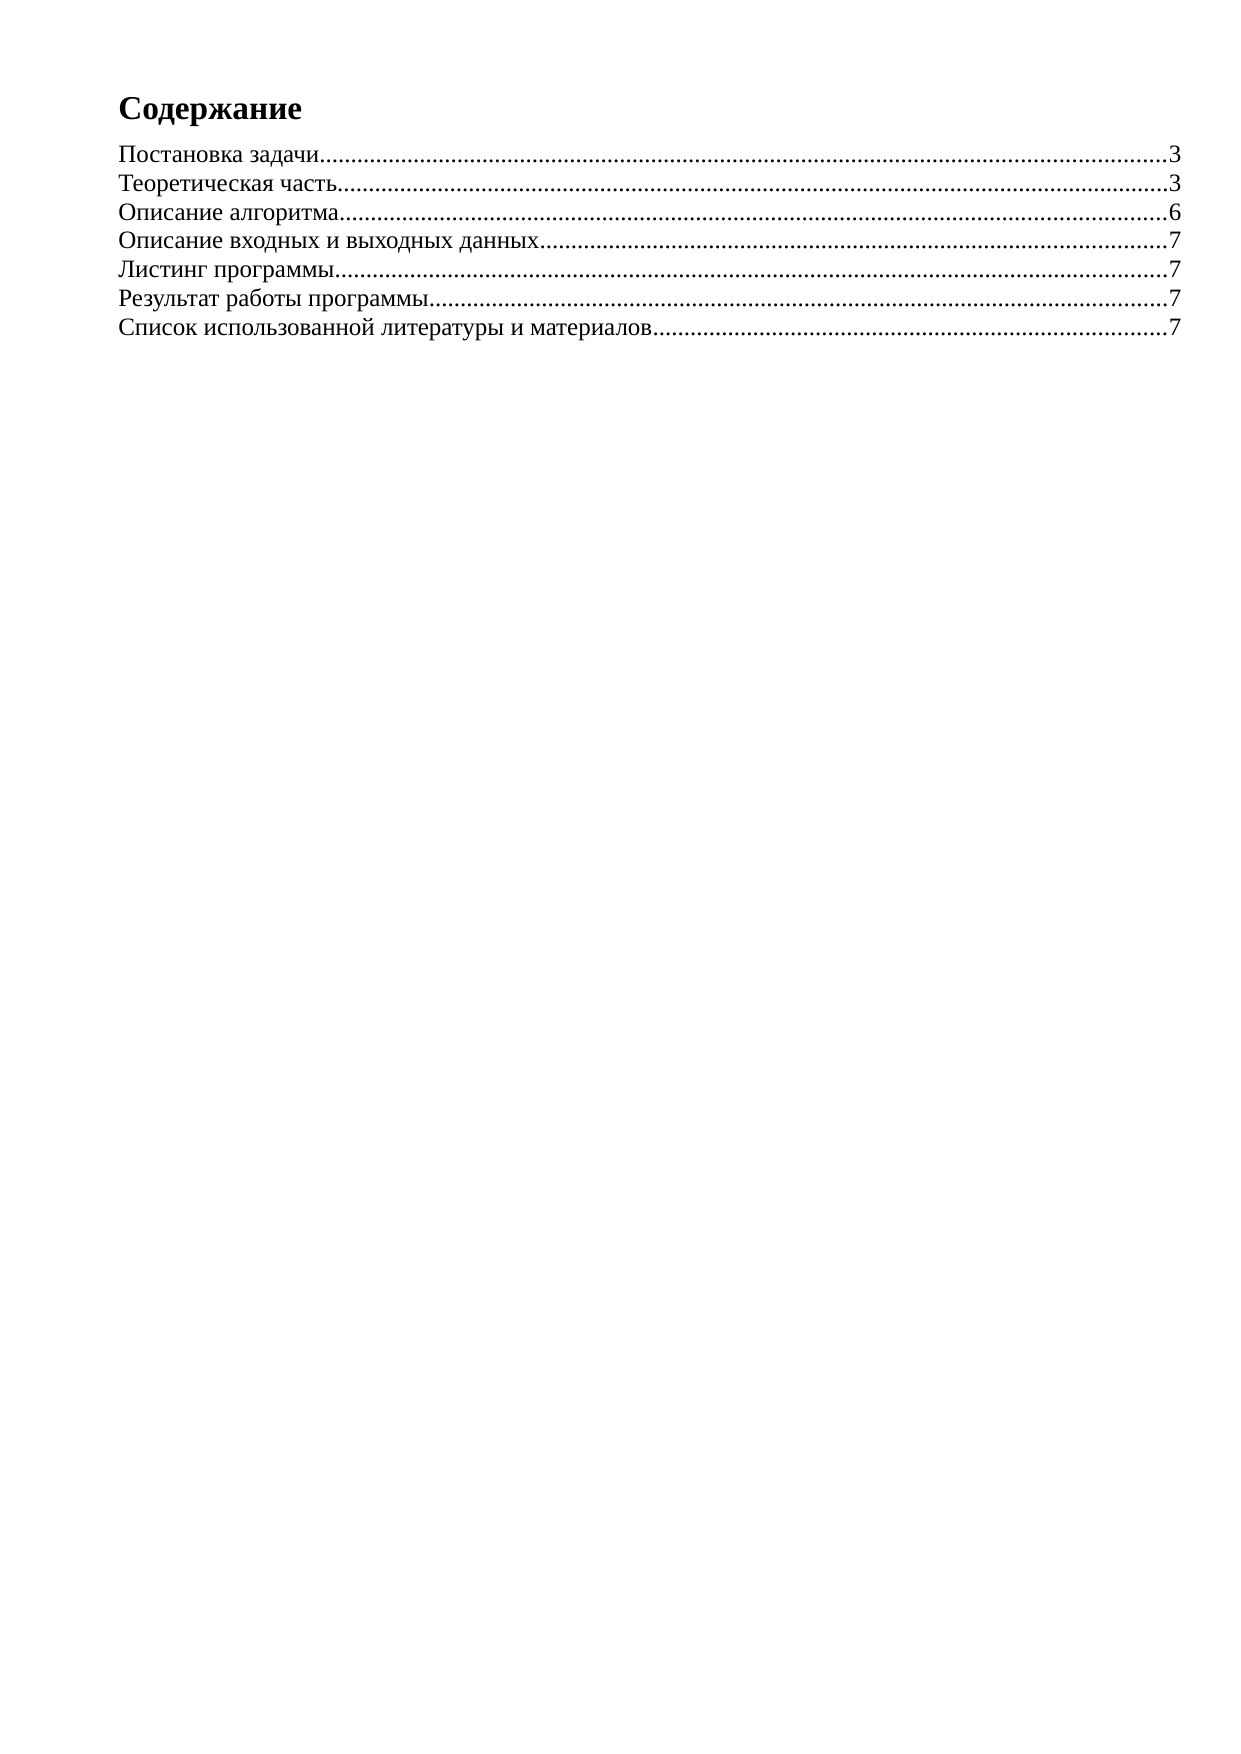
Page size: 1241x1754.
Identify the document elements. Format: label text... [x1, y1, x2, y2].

text Результат работы программы 7 [118, 283, 1181, 312]
subtitle Содержание [118, 88, 1181, 127]
text Список использованной литературы и материалов 7 [118, 312, 1181, 341]
text Постановка задачи 3 [118, 139, 1181, 168]
text Листинг программы 7 [118, 254, 1181, 283]
text Теоретическая часть 3 [118, 168, 1181, 197]
text Описание входных и выходных данных 7 [118, 226, 1181, 254]
text Описание алгоритма 6 [118, 197, 1181, 226]
